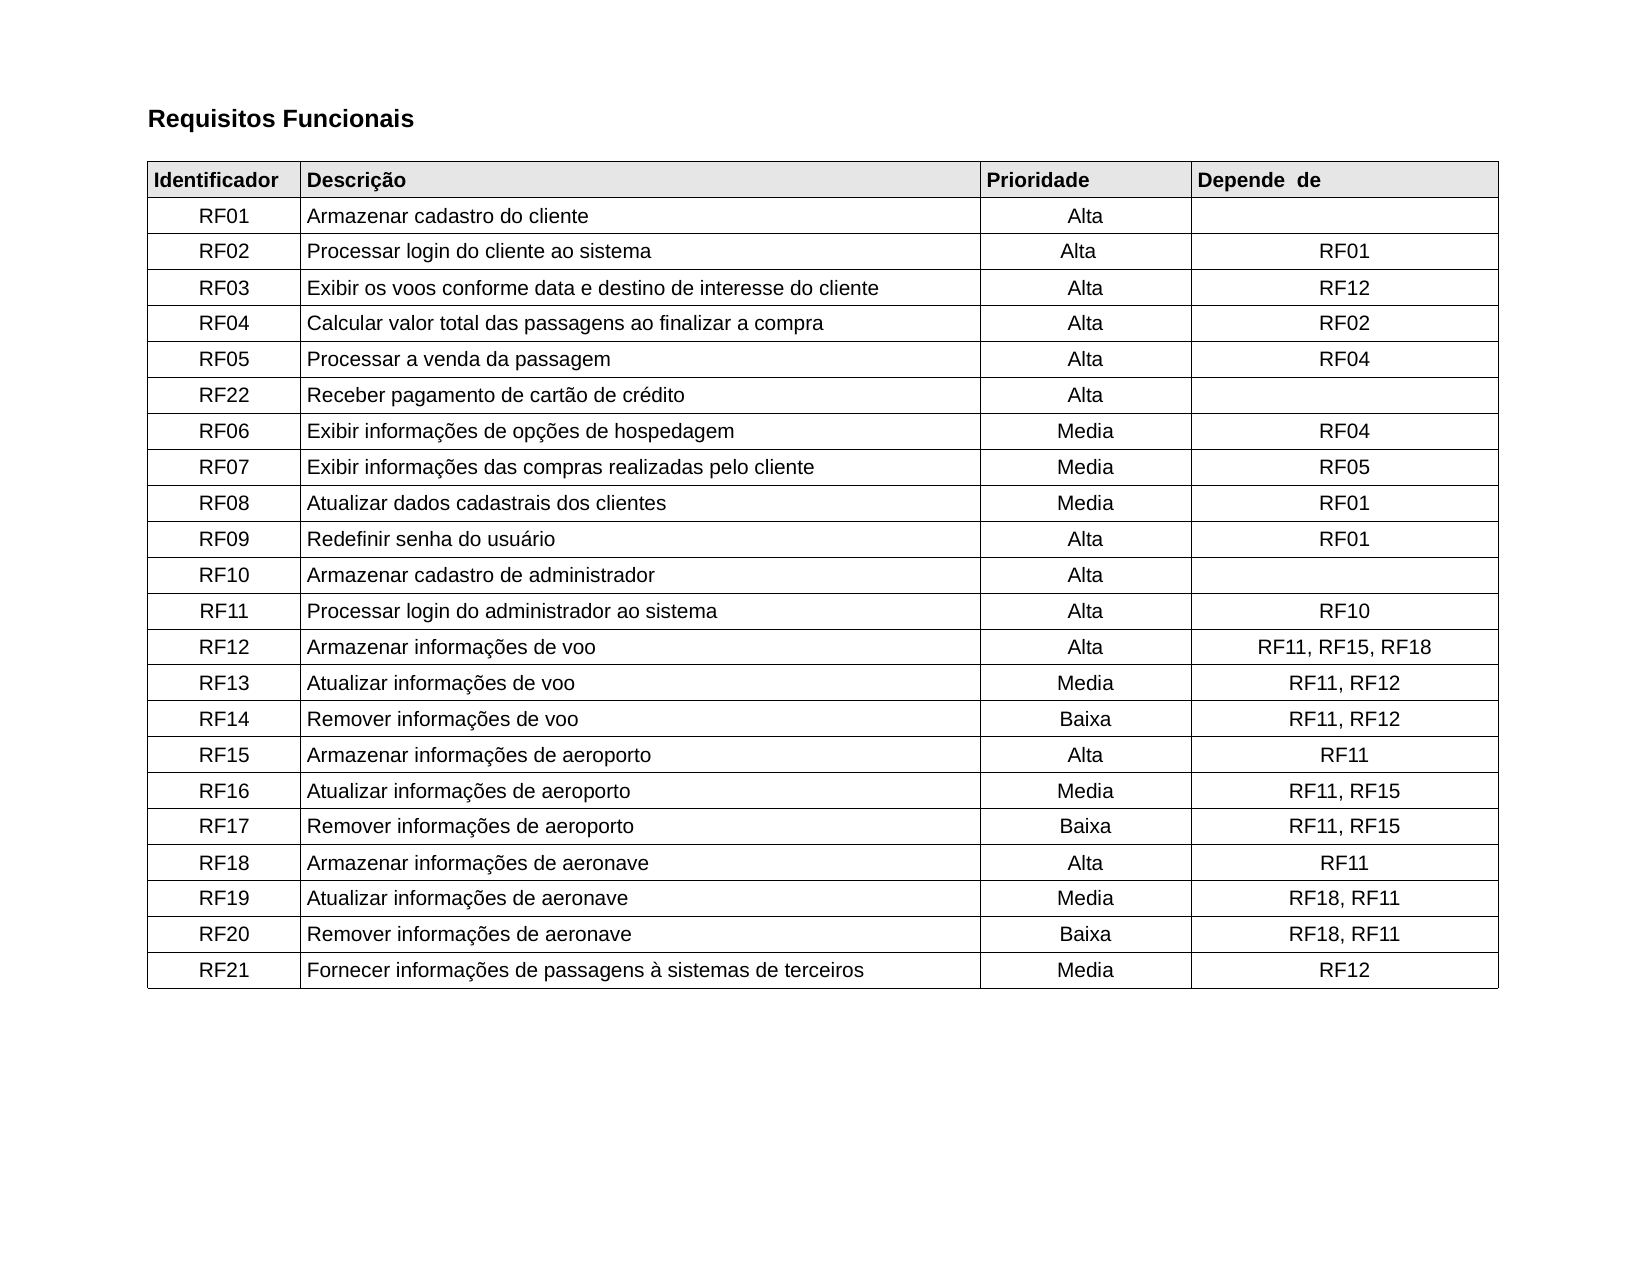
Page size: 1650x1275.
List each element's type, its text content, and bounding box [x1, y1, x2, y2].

table_cell Alta [981, 270, 1191, 305]
table_cell Armazenar informações de voo [301, 630, 980, 664]
table_cell Alta [981, 630, 1191, 664]
table_cell RF05 [148, 342, 300, 377]
table_header Prioridade [981, 162, 1191, 197]
table_cell Armazenar informações de aeroporto [301, 737, 980, 772]
text Requisitos Funcionais [148, 104, 1502, 132]
table_cell Atualizar dados cadastrais dos clientes [301, 486, 980, 521]
table_cell Alta [981, 198, 1191, 233]
table_cell Exibir os voos conforme data e destino de interesse do cliente [301, 270, 980, 305]
table_cell RF11, RF15 [1192, 809, 1498, 844]
table_cell RF14 [148, 701, 300, 736]
table_cell Remover informações de aeronave [301, 917, 980, 952]
table_cell Alta [981, 342, 1191, 377]
table_cell RF11 [1192, 737, 1498, 772]
table_cell Exibir informações das compras realizadas pelo cliente [301, 450, 980, 485]
table_cell RF03 [148, 270, 300, 305]
table_cell RF01 [148, 198, 300, 233]
table_cell Armazenar cadastro de administrador [301, 558, 980, 592]
table_cell Media [981, 953, 1191, 988]
table_cell Calcular valor total das passagens ao finalizar a compra [301, 306, 980, 341]
table_cell RF15 [148, 737, 300, 772]
table_cell RF12 [1192, 953, 1498, 988]
table_cell Alta [981, 306, 1191, 341]
table_cell Alta [981, 378, 1191, 413]
table_cell RF11, RF12 [1192, 665, 1498, 700]
table_header Descrição [301, 162, 980, 197]
table_cell Baixa [981, 701, 1191, 736]
table_cell Alta [981, 737, 1191, 772]
table_cell RF06 [148, 414, 300, 449]
table_cell RF07 [148, 450, 300, 485]
table_cell Redefinir senha do usuário [301, 522, 980, 557]
table_cell Baixa [981, 809, 1191, 844]
table_cell Alta [981, 845, 1191, 880]
table_cell Exibir informações de opções de hospedagem [301, 414, 980, 449]
table_cell Media [981, 881, 1191, 916]
table_cell Media [981, 486, 1191, 521]
table_cell RF05 [1192, 450, 1498, 485]
table_cell Media [981, 414, 1191, 449]
table_cell RF09 [148, 522, 300, 557]
table_cell Processar login do administrador ao sistema [301, 594, 980, 628]
table_cell Media [981, 773, 1191, 808]
table_cell RF02 [148, 234, 300, 269]
table_cell RF11 [1192, 845, 1498, 880]
table_cell RF11, RF15 [1192, 773, 1498, 808]
table_cell RF11 [148, 594, 300, 628]
table_cell RF13 [148, 665, 300, 700]
table_cell RF19 [148, 881, 300, 916]
table_cell RF01 [1192, 234, 1498, 269]
table_cell RF08 [148, 486, 300, 521]
table_cell Baixa [981, 917, 1191, 952]
table_cell Alta [981, 522, 1191, 557]
table_cell RF12 [148, 630, 300, 664]
table_cell Alta [981, 558, 1191, 592]
table_header Identificador [148, 162, 300, 197]
table_cell RF10 [1192, 594, 1498, 628]
table_cell RF18, RF11 [1192, 881, 1498, 916]
table_cell RF18 [148, 845, 300, 880]
table_cell RF11, RF15, RF18 [1192, 630, 1498, 664]
table_cell RF12 [1192, 270, 1498, 305]
table_cell RF04 [1192, 414, 1498, 449]
table_cell Armazenar informações de aeronave [301, 845, 980, 880]
table_cell RF17 [148, 809, 300, 844]
table_cell [1192, 558, 1498, 592]
table_cell Remover informações de aeroporto [301, 809, 980, 844]
table_cell Alta [981, 594, 1191, 628]
table_cell RF02 [1192, 306, 1498, 341]
table_cell Receber pagamento de cartão de crédito [301, 378, 980, 413]
table_cell Processar a venda da passagem [301, 342, 980, 377]
table_cell Atualizar informações de aeroporto [301, 773, 980, 808]
table_cell RF04 [148, 306, 300, 341]
table_cell Alta [981, 234, 1191, 269]
table_cell Media [981, 450, 1191, 485]
table_cell Fornecer informações de passagens à sistemas de terceiros [301, 953, 980, 988]
table_cell RF01 [1192, 486, 1498, 521]
table_cell RF22 [148, 378, 300, 413]
table_cell Media [981, 665, 1191, 700]
table_cell RF18, RF11 [1192, 917, 1498, 952]
table_cell RF10 [148, 558, 300, 592]
table_cell Atualizar informações de voo [301, 665, 980, 700]
table_cell Processar login do cliente ao sistema [301, 234, 980, 269]
table_cell RF04 [1192, 342, 1498, 377]
table_cell Atualizar informações de aeronave [301, 881, 980, 916]
table_cell Remover informações de voo [301, 701, 980, 736]
table_cell RF21 [148, 953, 300, 988]
table_cell [1192, 378, 1498, 413]
table_cell RF01 [1192, 522, 1498, 557]
table_header Depende de [1192, 162, 1498, 197]
table_cell RF20 [148, 917, 300, 952]
table_cell RF16 [148, 773, 300, 808]
table_cell RF11, RF12 [1192, 701, 1498, 736]
table_cell Armazenar cadastro do cliente [301, 198, 980, 233]
table_cell [1192, 198, 1498, 233]
